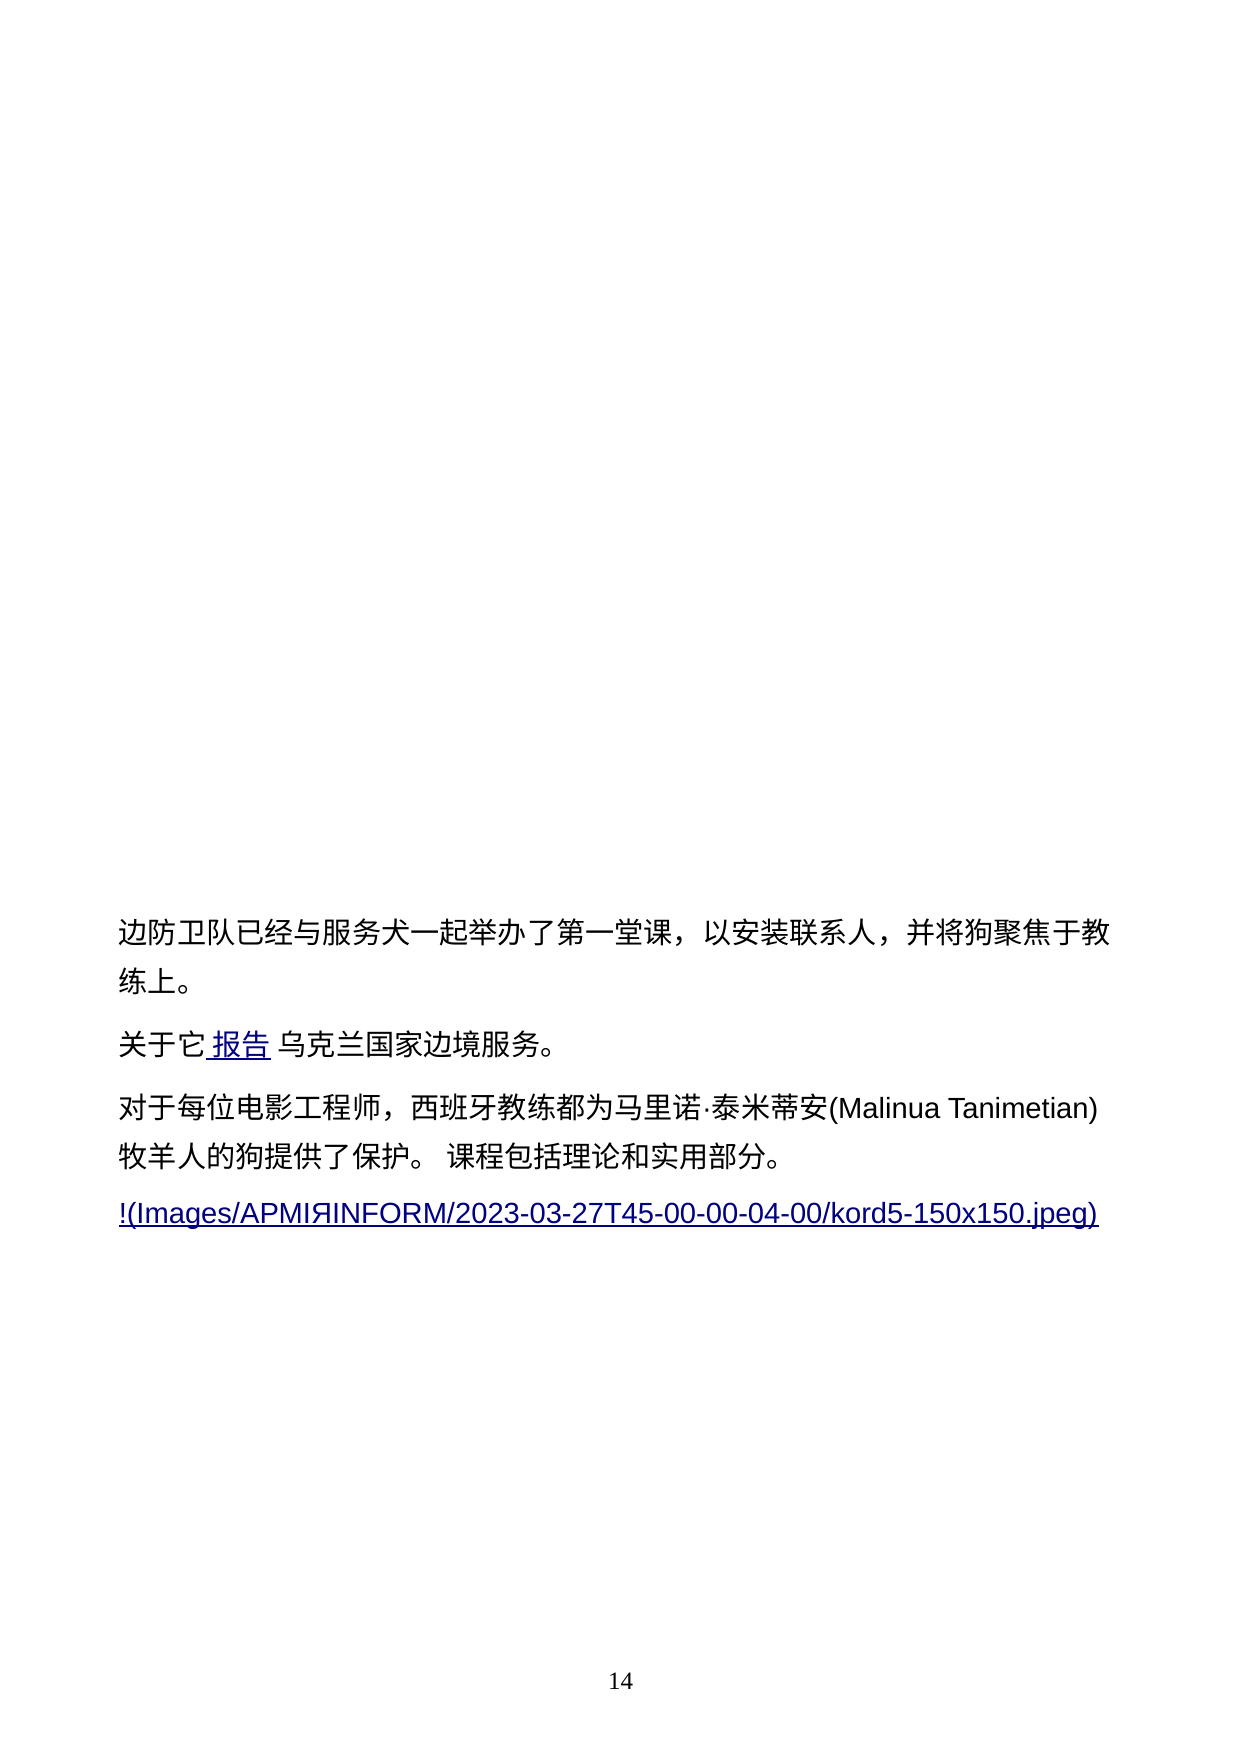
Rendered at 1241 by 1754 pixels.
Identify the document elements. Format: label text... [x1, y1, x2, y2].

text !(Images/AРМІЯINFORM/2023-03-27T45-00-00-04-00/kord5-150x150.jpeg) [118, 1196, 1122, 1230]
text 对于每位电影工程师，西班牙教练都为马里诺·泰米蒂安(Malinua Tanimetian)牧羊人的狗提供了保护。 课程包括理论和实用部分。 [118, 1084, 1122, 1175]
text 边防卫队已经与服务犬一起举办了第一堂课，以安装联系人，并将狗聚焦于教练上。 [118, 118, 1122, 1001]
text 关于它 报告 乌克兰国家边境服务。 [118, 1021, 1122, 1064]
